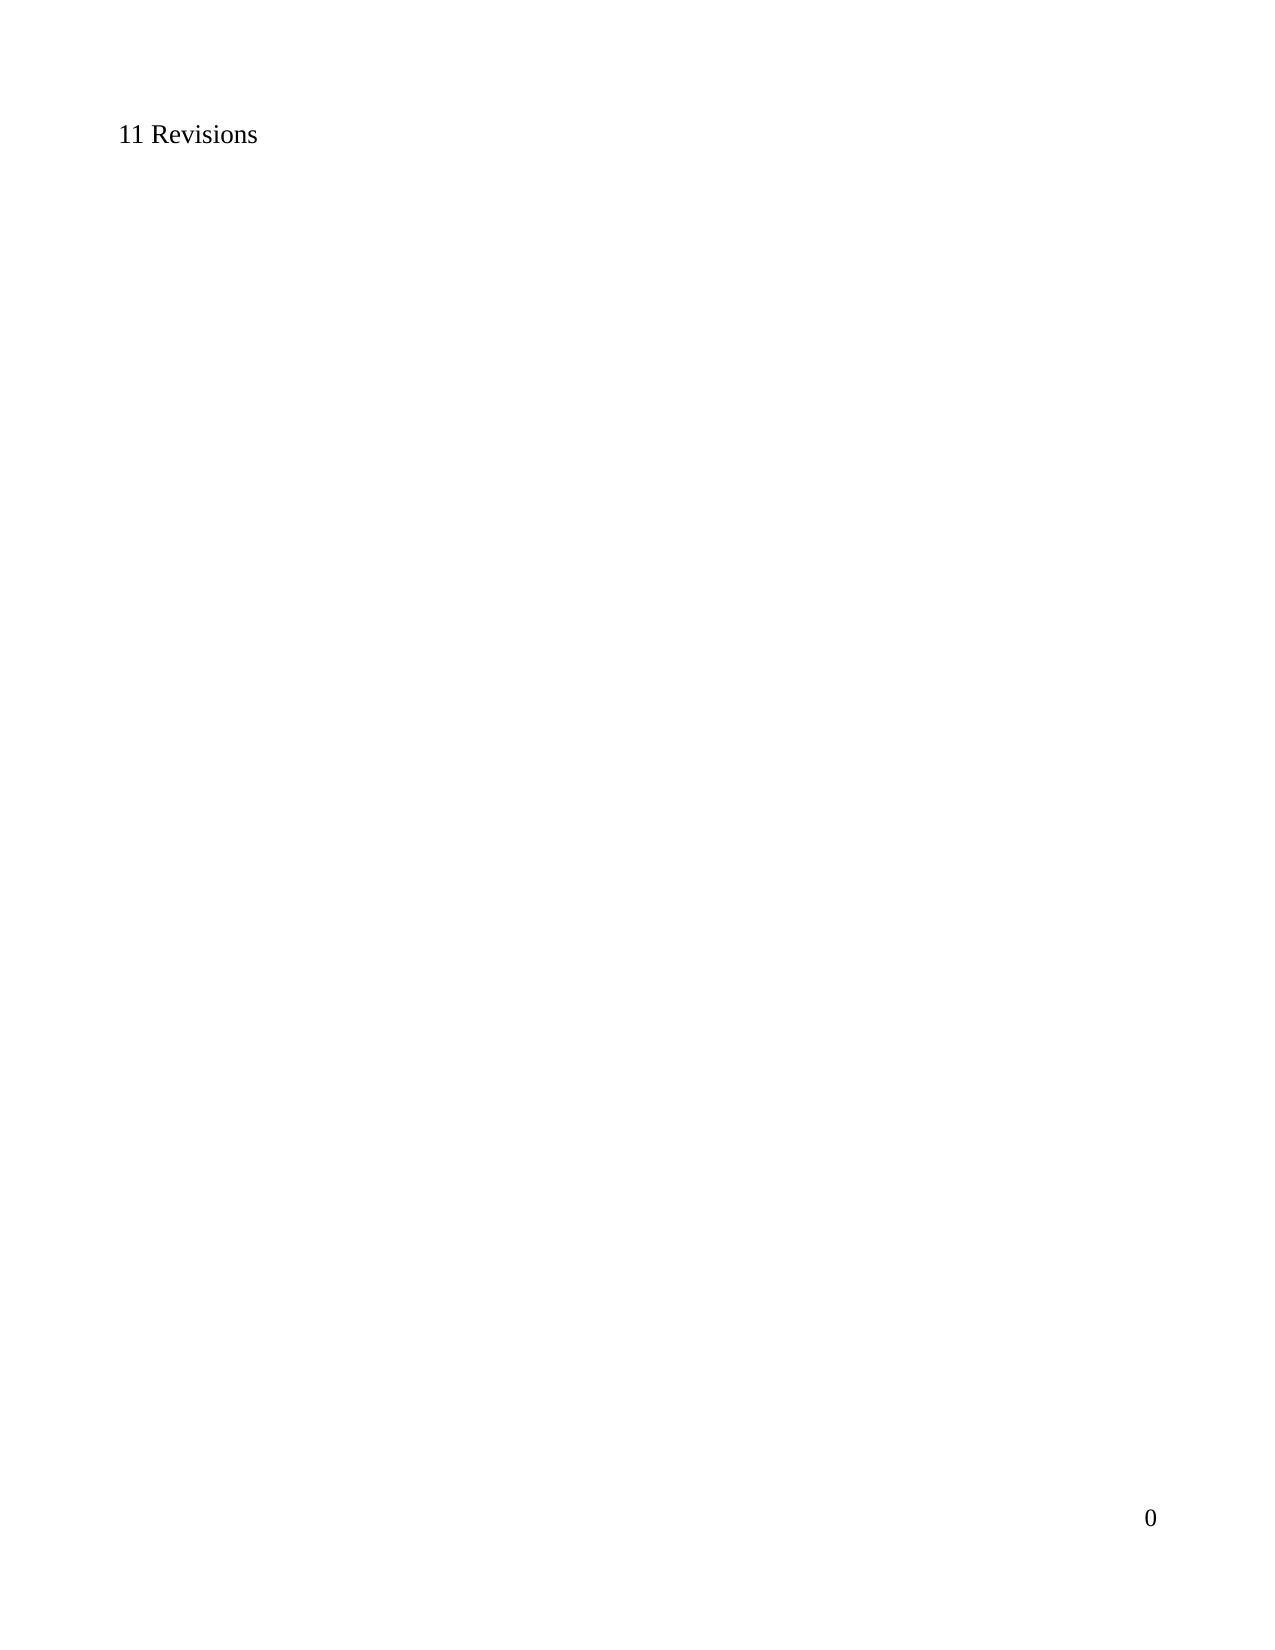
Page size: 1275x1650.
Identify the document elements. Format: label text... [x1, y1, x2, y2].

text 11 Revisions [118, 118, 1157, 149]
